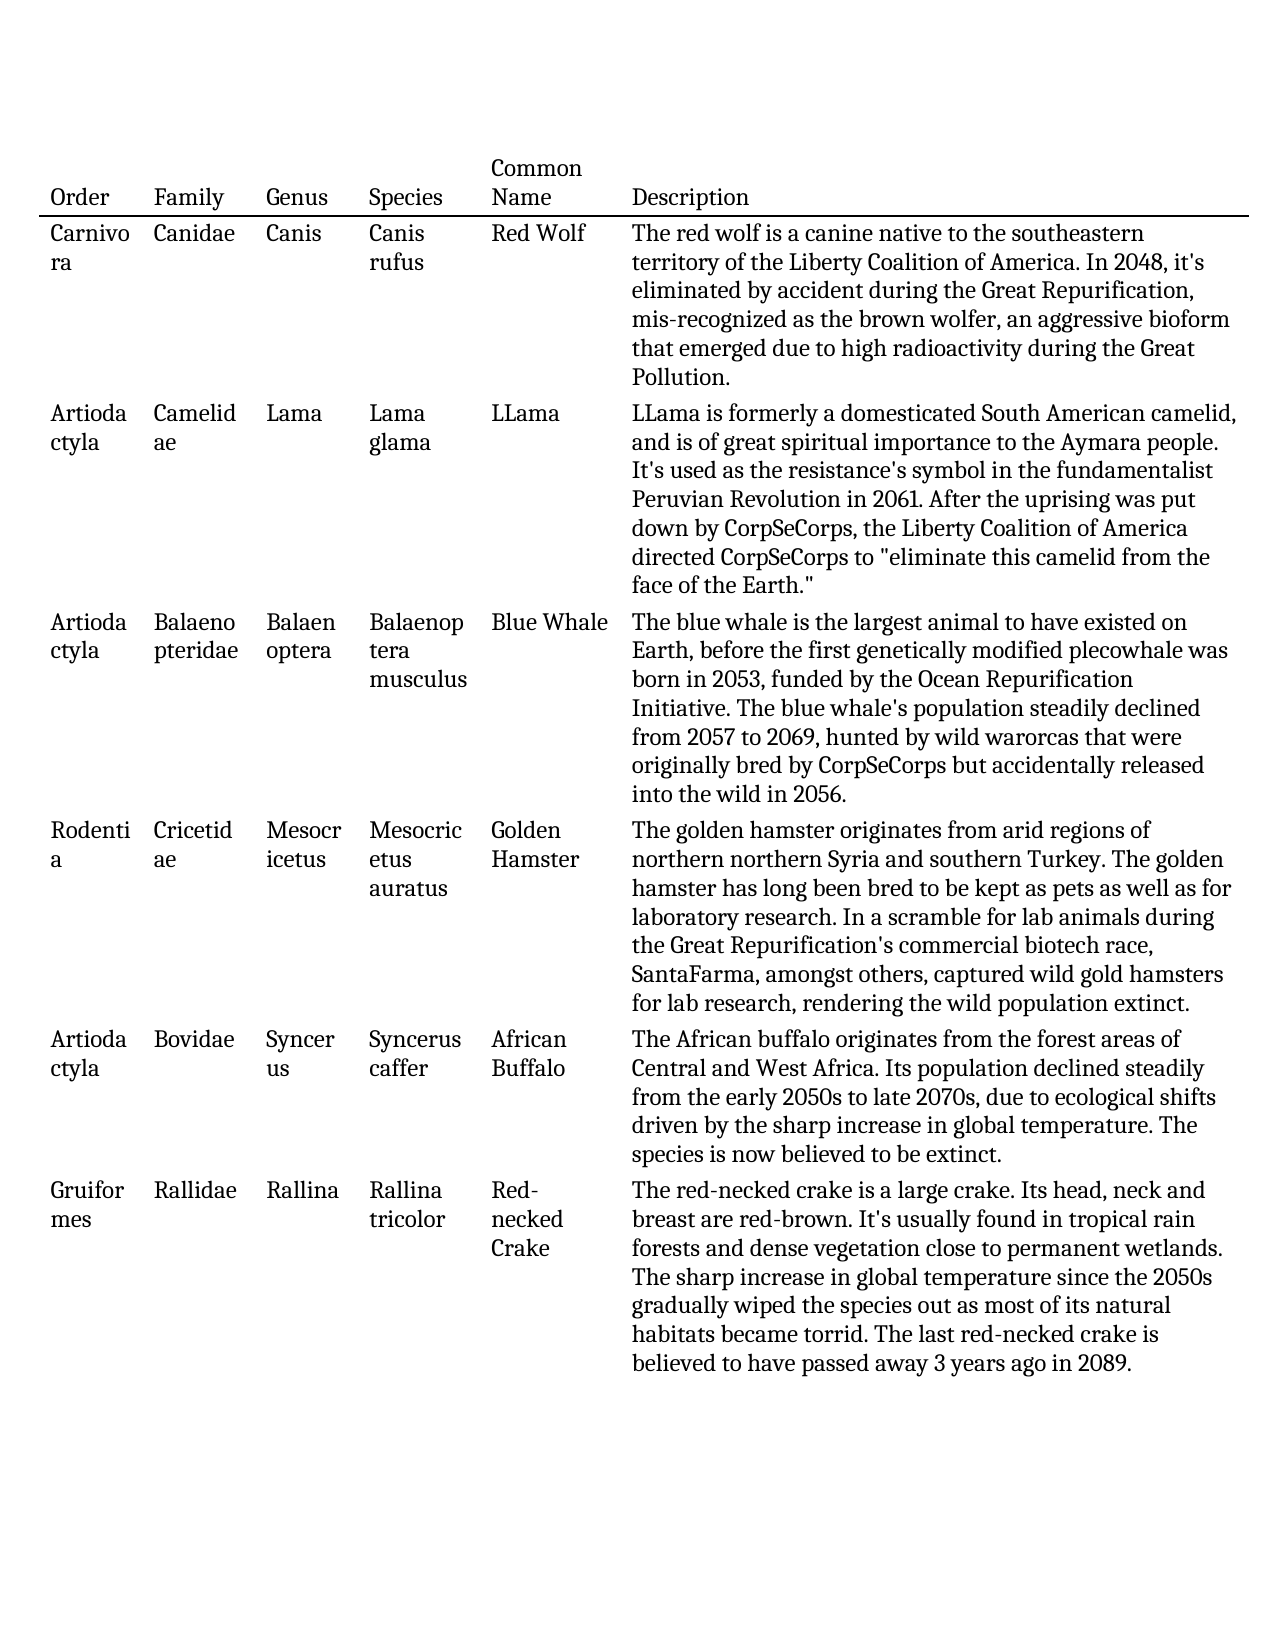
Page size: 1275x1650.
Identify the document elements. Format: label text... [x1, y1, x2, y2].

table_cell LLama is formerly a domesticated South American camelid, and is of great spiritual importance to the Aymara people. It's used as the resistance's symbol in the fundamentalist Peruvian Revolution in 2061. After the uprising was put down by CorpSeCorps, the Liberty Coalition of America directed CorpSeCorps to "eliminate this camelid from the face of the Earth." [620, 395, 1248, 604]
table_cell Syncerus caffer [358, 1021, 480, 1172]
table_cell Red Wolf [480, 217, 620, 395]
table_cell The African buffalo originates from the forest areas of Central and West Africa. Its population declined steadily from the early 2050s to late 2070s, due to ecological shifts driven by the sharp increase in global temperature. The species is now believed to be extinct. [620, 1021, 1248, 1172]
table_cell Camelidae [142, 395, 255, 604]
table_cell Rallina tricolor [358, 1173, 480, 1381]
table_cell Artiodactyla [39, 604, 142, 812]
table_cell Carnivora [39, 217, 142, 395]
table_cell Canidae [142, 217, 255, 395]
table_cell Syncerus [255, 1021, 358, 1172]
table_cell The red wolf is a canine native to the southeastern territory of the Liberty Coalition of America. In 2048, it's eliminated by accident during the Great Repurification, mis-recognized as the brown wolfer, an aggressive bioform that emerged due to high radioactivity during the Great Pollution. [620, 217, 1248, 395]
table_cell Gruiformes [39, 1173, 142, 1381]
table_cell The golden hamster originates from arid regions of northern northern Syria and southern Turkey. The golden hamster has long been bred to be kept as pets as well as for laboratory research. In a scramble for lab animals during the Great Repurification's commercial biotech race, SantaFarma, amongst others, captured wild gold hamsters for lab research, rendering the wild population extinct. [620, 813, 1248, 1021]
table_cell Balaenoptera [255, 604, 358, 812]
table_cell Mesocricetus [255, 813, 358, 1021]
table_cell Bovidae [142, 1021, 255, 1172]
table_cell Artiodactyla [39, 1021, 142, 1172]
table_cell Canis [255, 217, 358, 395]
table_cell Balaenoptera musculus [358, 604, 480, 812]
table_cell Artiodactyla [39, 395, 142, 604]
table_cell Canis rufus [358, 217, 480, 395]
table_header Genus [255, 150, 358, 215]
table_cell The blue whale is the largest animal to have existed on Earth, before the first genetically modified plecowhale was born in 2053, funded by the Ocean Repurification Initiative. The blue whale's population steadily declined from 2057 to 2069, hunted by wild warorcas that were originally bred by CorpSeCorps but accidentally released into the wild in 2056. [620, 604, 1248, 812]
table_cell Lama [255, 395, 358, 604]
table_cell Golden Hamster [480, 813, 620, 1021]
table_cell Rallidae [142, 1173, 255, 1381]
table_cell Rallina [255, 1173, 358, 1381]
table_cell The red-necked crake is a large crake. Its head, neck and breast are red-brown. It's usually found in tropical rain forests and dense vegetation close to permanent wetlands. The sharp increase in global temperature since the 2050s gradually wiped the species out as most of its natural habitats became torrid. The last red-necked crake is believed to have passed away 3 years ago in 2089. [620, 1173, 1248, 1381]
table_header Species [358, 150, 480, 215]
table_cell Mesocricetus auratus [358, 813, 480, 1021]
table_cell Blue Whale [480, 604, 620, 812]
table_cell African Buffalo [480, 1021, 620, 1172]
table_header Common Name [480, 150, 620, 215]
table_cell Lama glama [358, 395, 480, 604]
table_cell Red-necked Crake [480, 1173, 620, 1381]
table_cell Balaenopteridae [142, 604, 255, 812]
table_header Family [142, 150, 255, 215]
table_cell Cricetidae [142, 813, 255, 1021]
table_header Description [620, 150, 1248, 215]
table_cell LLama [480, 395, 620, 604]
table_cell Rodentia [39, 813, 142, 1021]
table_header Order [39, 150, 142, 215]
